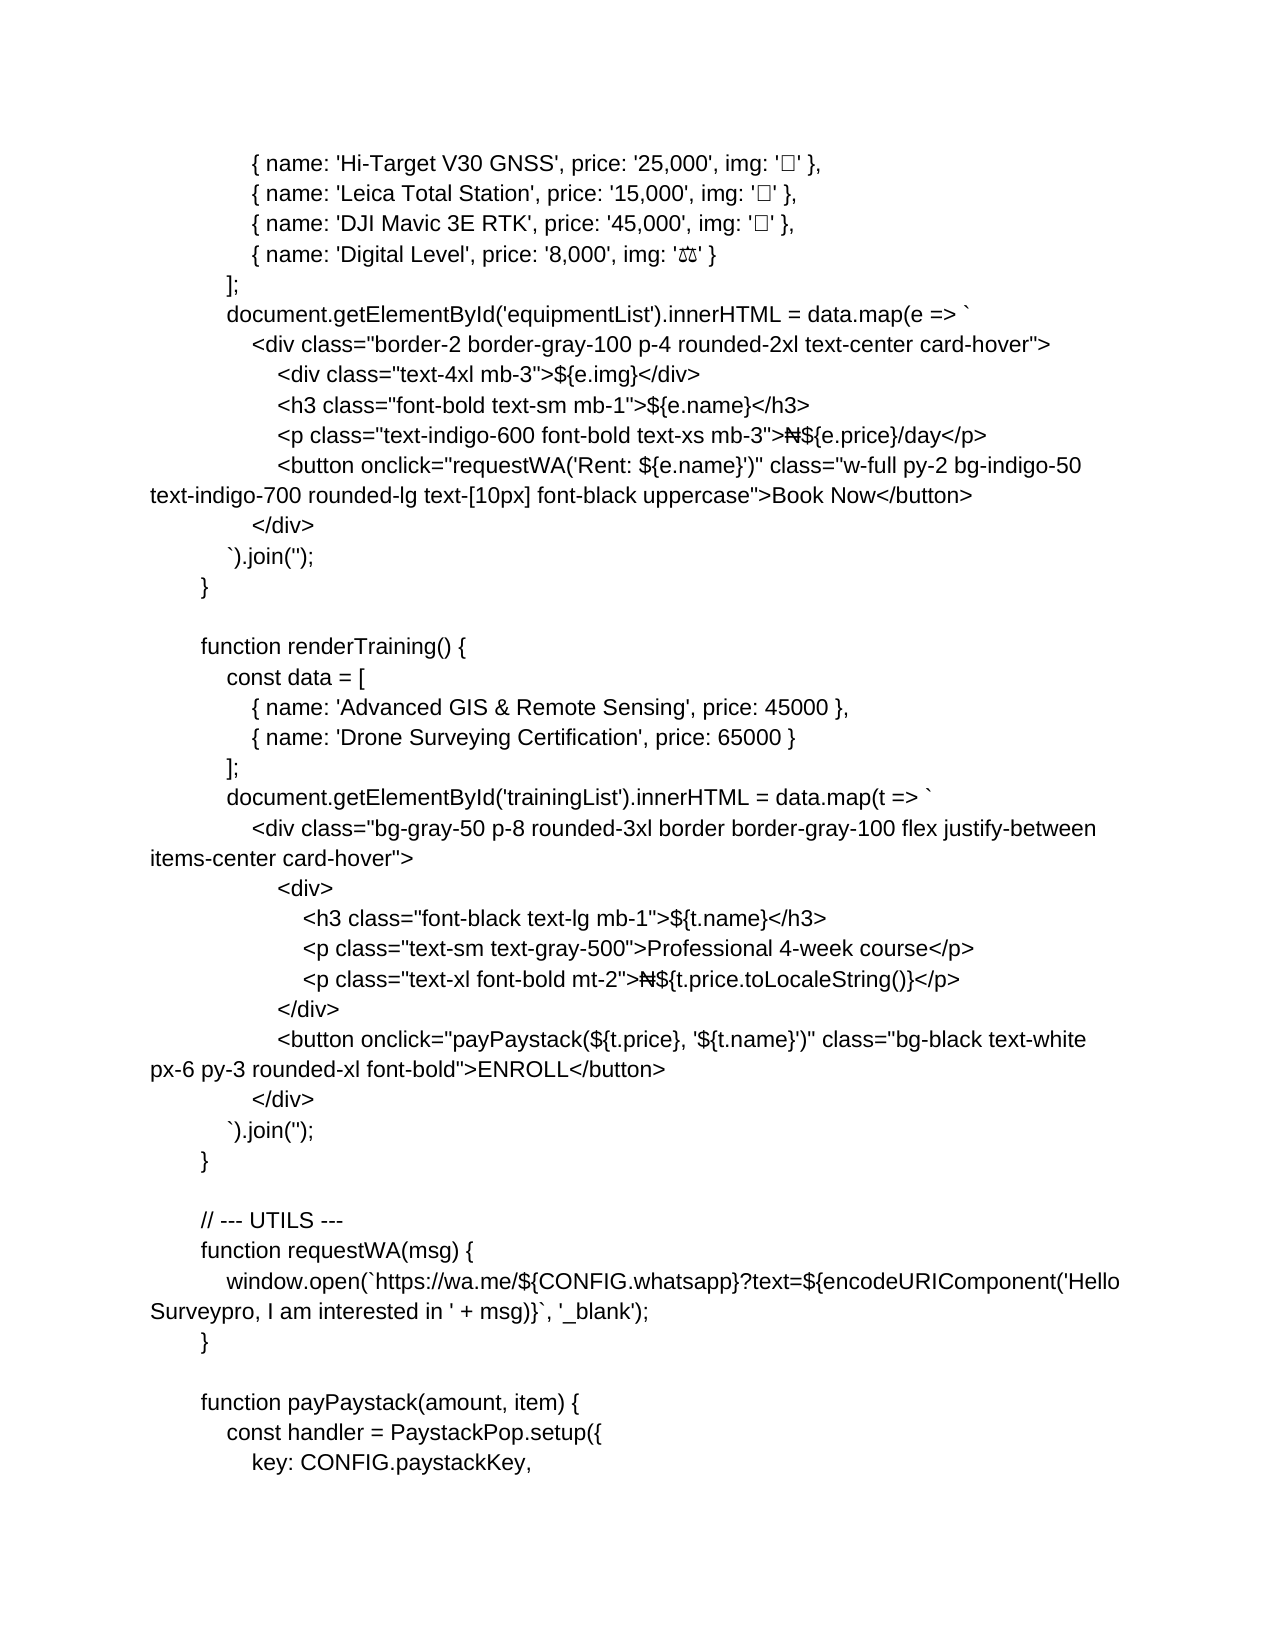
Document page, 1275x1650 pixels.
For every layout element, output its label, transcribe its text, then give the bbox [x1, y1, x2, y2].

text document.getElementById('trainingList').innerHTML = data.map(t => ` [150, 784, 1125, 811]
text ]; [150, 754, 1125, 781]
text function renderTraining() { [150, 633, 1125, 660]
text <p class="text-xl font-bold mt-2">₦${t.price.toLocaleString()}</p> [150, 966, 1125, 992]
text function requestWA(msg) { [150, 1237, 1125, 1264]
text const data = [ [150, 663, 1125, 690]
text <button onclick="requestWA('Rent: ${e.name}')" class="w-full py-2 bg-indigo-50 text-indigo-700 rounded-lg text-[10px] font-black uppercase">Book Now</button> [150, 452, 1125, 509]
text <h3 class="font-black text-lg mb-1">${t.name}</h3> [150, 905, 1125, 932]
text ]; [150, 271, 1125, 297]
text `).join(''); [150, 543, 1125, 569]
text <p class="text-indigo-600 font-bold text-xs mb-3">₦${e.price}/day</p> [150, 422, 1125, 448]
text <div> [150, 875, 1125, 901]
text { name: 'Advanced GIS & Remote Sensing', price: 45000 }, [150, 694, 1125, 720]
text // --- UTILS --- [150, 1207, 1125, 1234]
text const handler = PaystackPop.setup({ [150, 1419, 1125, 1445]
text </div> [150, 1086, 1125, 1113]
text function payPaystack(amount, item) { [150, 1388, 1125, 1415]
text `).join(''); [150, 1117, 1125, 1143]
text <div class="text-4xl mb-3">${e.img}</div> [150, 361, 1125, 388]
text <p class="text-sm text-gray-500">Professional 4-week course</p> [150, 935, 1125, 962]
text } [150, 573, 1125, 599]
text </div> [150, 512, 1125, 539]
text key: CONFIG.paystackKey, [150, 1449, 1125, 1475]
text <div class="bg-gray-50 p-8 rounded-3xl border border-gray-100 flex justify-between items-center card-hover"> [150, 814, 1125, 871]
text { name: 'Drone Surveying Certification', price: 65000 } [150, 724, 1125, 750]
text { name: 'Hi-Target V30 GNSS', price: '25,000', img: '📡' }, [150, 150, 1125, 176]
text { name: 'Leica Total Station', price: '15,000', img: '📏' }, [150, 180, 1125, 207]
text </div> [150, 996, 1125, 1022]
text } [150, 1147, 1125, 1173]
text } [150, 1328, 1125, 1354]
text <button onclick="payPaystack(${t.price}, '${t.name}')" class="bg-black text-white px-6 py-3 rounded-xl font-bold">ENROLL</button> [150, 1026, 1125, 1083]
text { name: 'Digital Level', price: '8,000', img: '⚖️' } [150, 241, 1125, 267]
text document.getElementById('equipmentList').innerHTML = data.map(e => ` [150, 301, 1125, 327]
text <div class="border-2 border-gray-100 p-4 rounded-2xl text-center card-hover"> [150, 331, 1125, 358]
text { name: 'DJI Mavic 3E RTK', price: '45,000', img: '🚁' }, [150, 210, 1125, 237]
text window.open(`https://wa.me/${CONFIG.whatsapp}?text=${encodeURIComponent('Hello Surveypro, I am interested in ' + msg)}`, '_blank'); [150, 1268, 1125, 1324]
text <h3 class="font-bold text-sm mb-1">${e.name}</h3> [150, 392, 1125, 418]
